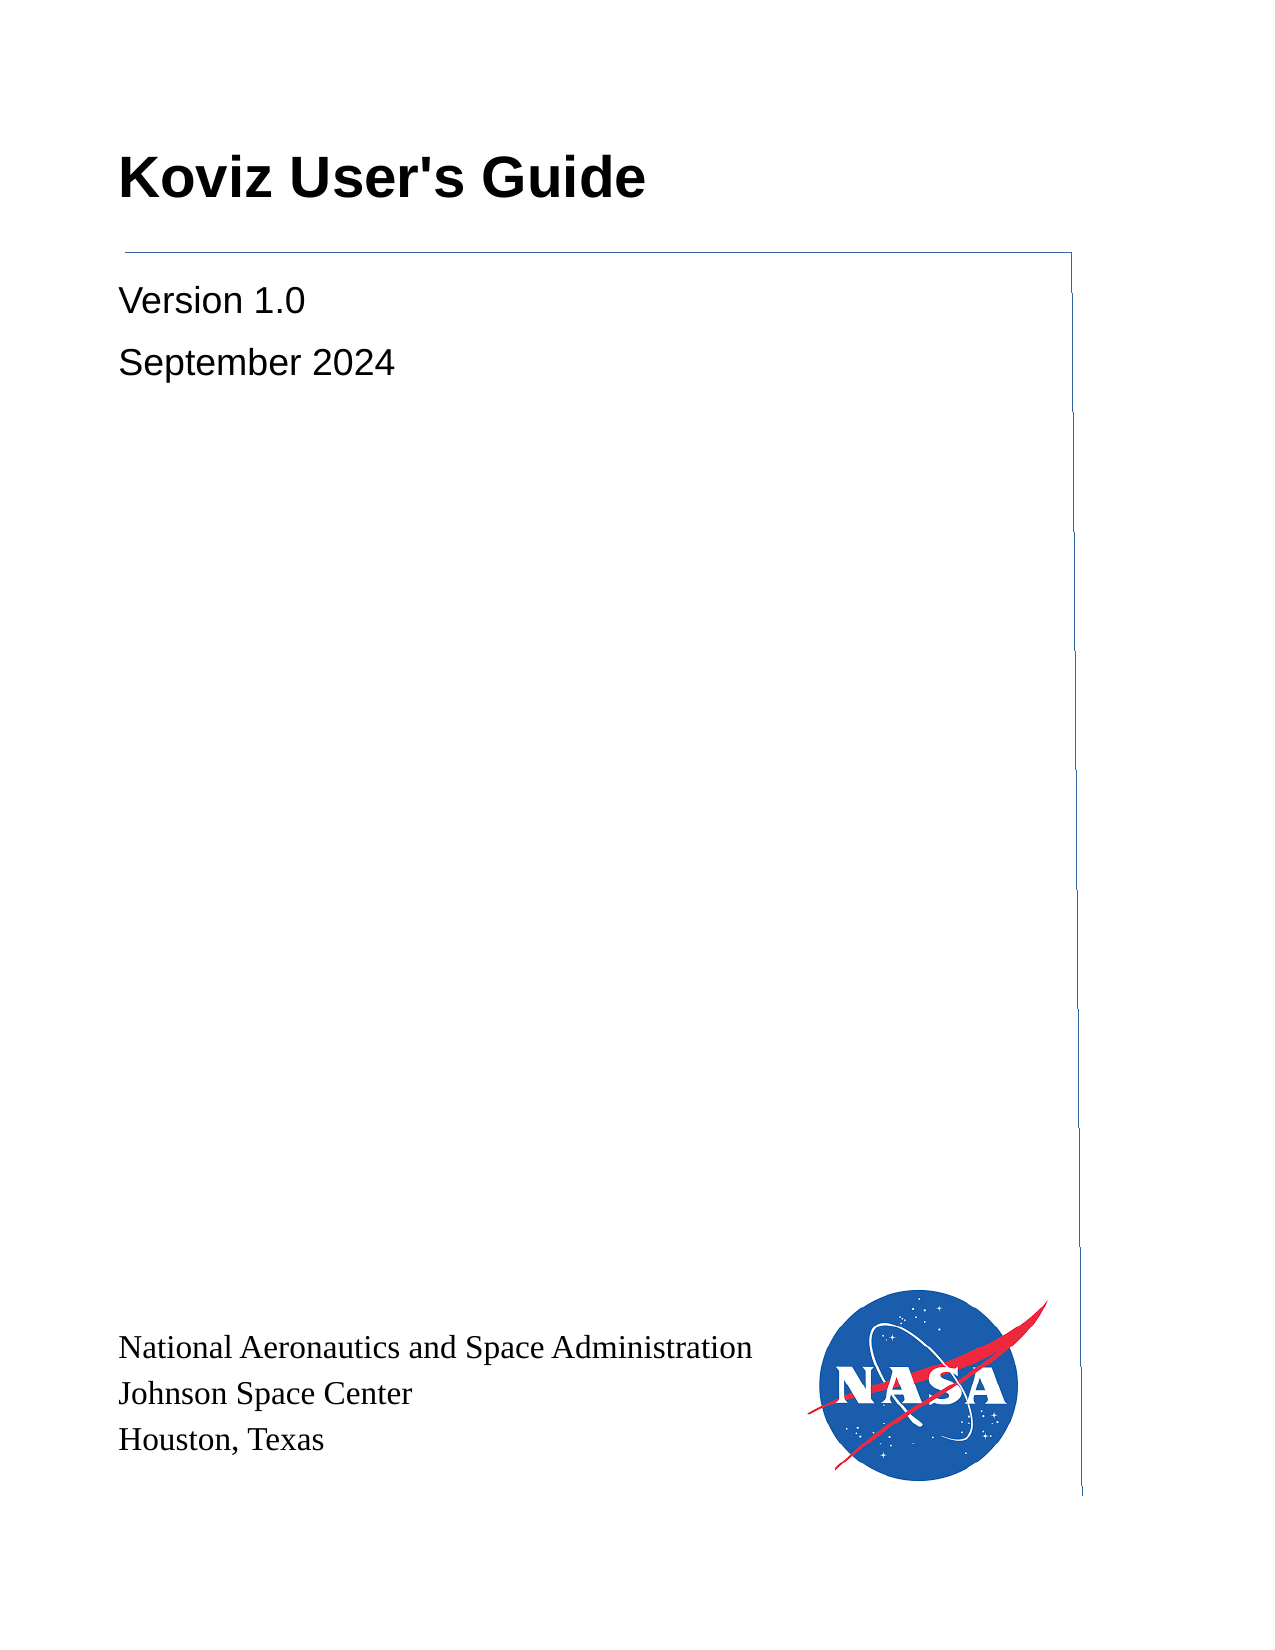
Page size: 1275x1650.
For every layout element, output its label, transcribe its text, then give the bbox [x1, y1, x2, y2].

subtitle September 2024 [118, 340, 1072, 383]
text [1049, 1328, 1157, 1458]
subtitle [1073, 340, 1157, 383]
title Koviz User's Guide [118, 143, 1157, 210]
subtitle Version 1.0 [118, 278, 1157, 321]
text National Aeronautics and Space Administration Johnson Space Center Houston, Texas [118, 1328, 805, 1458]
picture [805, 1288, 1049, 1482]
